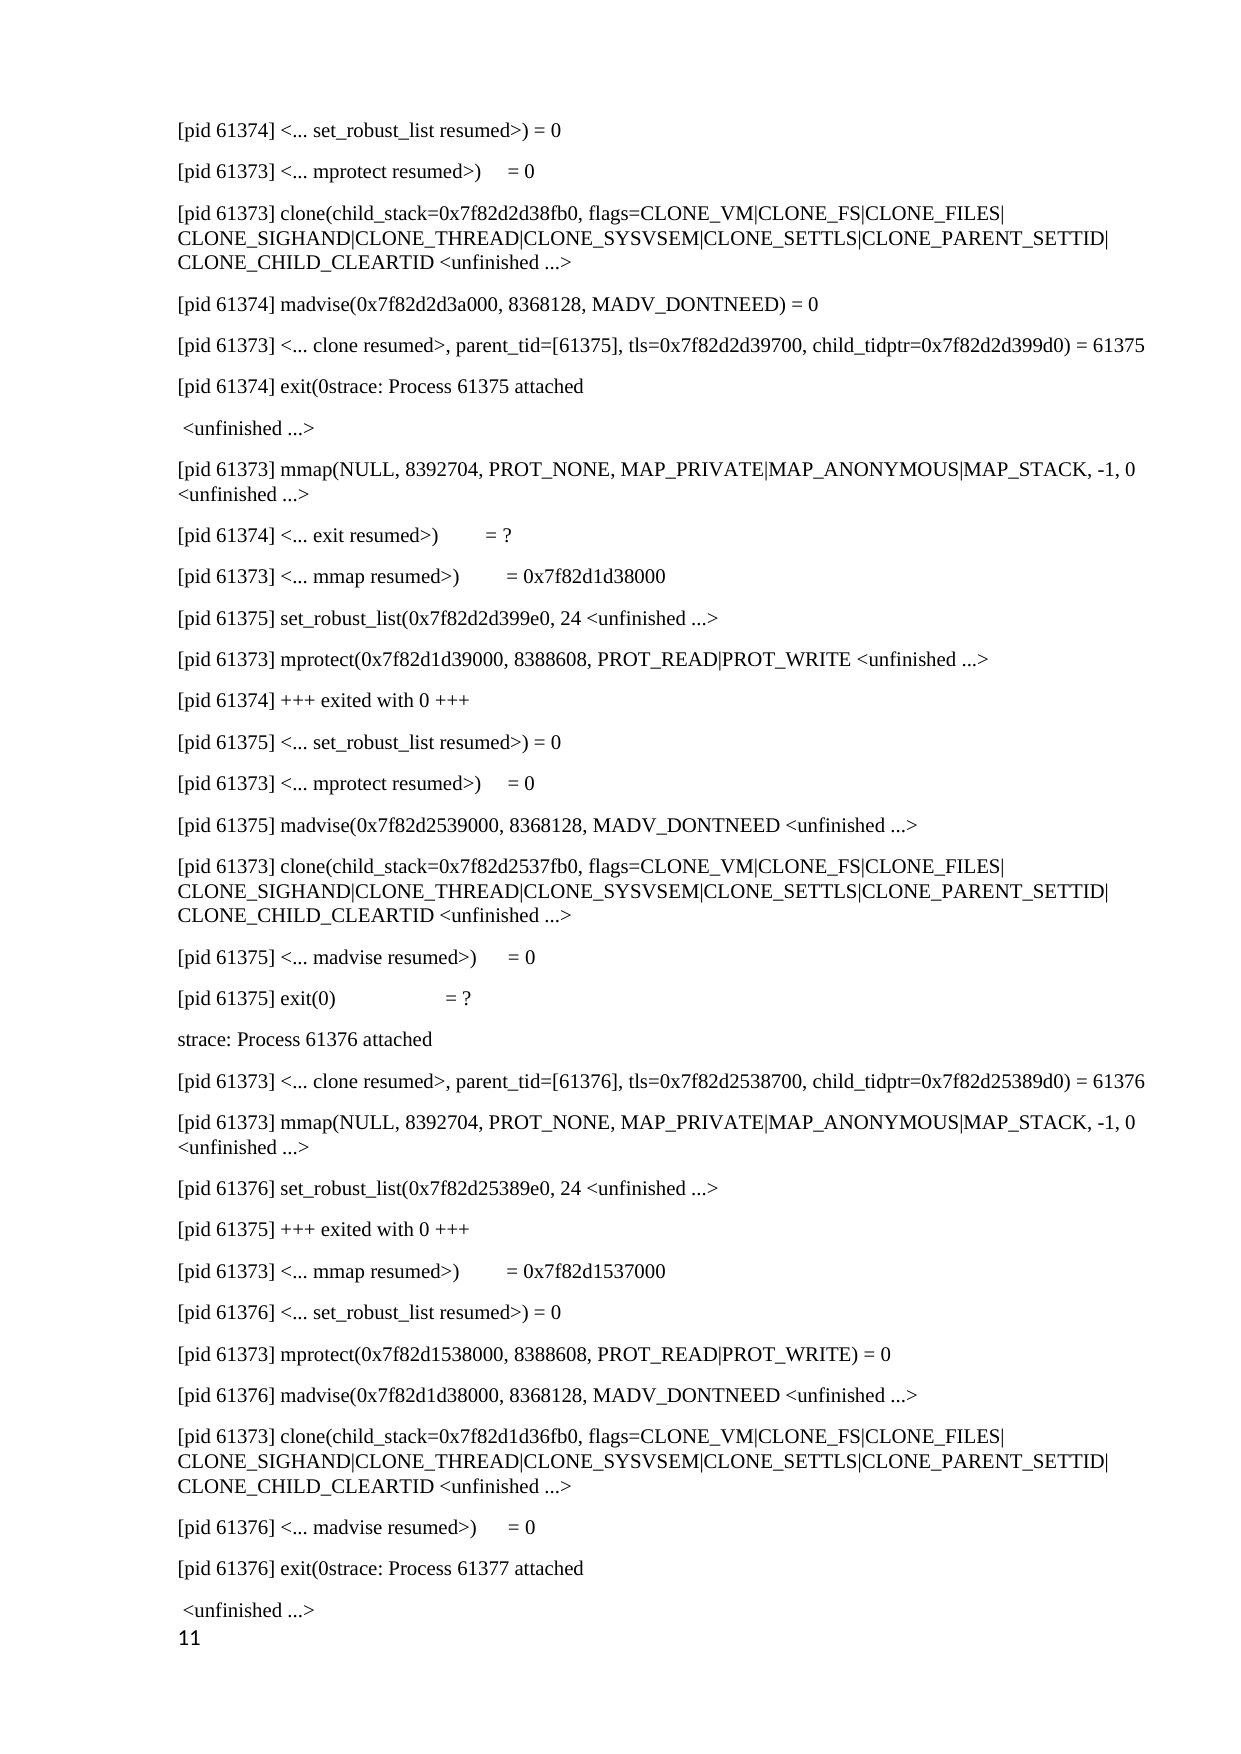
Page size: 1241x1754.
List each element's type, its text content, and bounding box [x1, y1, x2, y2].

text [pid 61373] mprotect(0x7f82d1d39000, 8388608, PROT_READ|PROT_WRITE <unfinished ...> [177, 647, 1152, 671]
text [pid 61375] set_robust_list(0x7f82d2d399e0, 24 <unfinished ...> [177, 606, 1152, 630]
text [pid 61373] <... mprotect resumed>) = 0 [177, 771, 1152, 795]
text [pid 61375] <... set_robust_list resumed>) = 0 [177, 730, 1152, 754]
text <unfinished ...> [177, 416, 1152, 440]
text [pid 61373] <... mprotect resumed>) = 0 [177, 159, 1152, 183]
text [pid 61376] <... set_robust_list resumed>) = 0 [177, 1300, 1152, 1324]
text [pid 61376] <... madvise resumed>) = 0 [177, 1515, 1152, 1539]
text [pid 61373] <... clone resumed>, parent_tid=[61376], tls=0x7f82d2538700, child_tidptr=0x7f82d25389d0) = 61376 [177, 1069, 1152, 1093]
text [pid 61375] +++ exited with 0 +++ [177, 1217, 1152, 1241]
text [pid 61373] <... mmap resumed>) = 0x7f82d1537000 [177, 1259, 1152, 1283]
text [pid 61374] +++ exited with 0 +++ [177, 688, 1152, 712]
text [pid 61373] clone(child_stack=0x7f82d1d36fb0, flags=CLONE_VM|CLONE_FS|CLONE_FILES|CLONE_SIGHAND|CLONE_THREAD|CLONE_SYSVSEM|CLONE_SETTLS|CLONE_PARENT_SETTID|CLONE_CHILD_CLEARTID <unfinished ...> [177, 1424, 1152, 1498]
text [pid 61374] madvise(0x7f82d2d3a000, 8368128, MADV_DONTNEED) = 0 [177, 292, 1152, 316]
text [pid 61374] <... set_robust_list resumed>) = 0 [177, 118, 1152, 142]
text [pid 61376] set_robust_list(0x7f82d25389e0, 24 <unfinished ...> [177, 1176, 1152, 1200]
text [pid 61373] clone(child_stack=0x7f82d2d38fb0, flags=CLONE_VM|CLONE_FS|CLONE_FILES|CLONE_SIGHAND|CLONE_THREAD|CLONE_SYSVSEM|CLONE_SETTLS|CLONE_PARENT_SETTID|CLONE_CHILD_CLEARTID <unfinished ...> [177, 201, 1152, 274]
text [pid 61376] madvise(0x7f82d1d38000, 8368128, MADV_DONTNEED <unfinished ...> [177, 1383, 1152, 1407]
text [pid 61375] madvise(0x7f82d2539000, 8368128, MADV_DONTNEED <unfinished ...> [177, 812, 1152, 837]
text [pid 61373] mmap(NULL, 8392704, PROT_NONE, MAP_PRIVATE|MAP_ANONYMOUS|MAP_STACK, -1, 0 <unfinished ...> [177, 1110, 1152, 1159]
text [pid 61373] clone(child_stack=0x7f82d2537fb0, flags=CLONE_VM|CLONE_FS|CLONE_FILES|CLONE_SIGHAND|CLONE_THREAD|CLONE_SYSVSEM|CLONE_SETTLS|CLONE_PARENT_SETTID|CLONE_CHILD_CLEARTID <unfinished ...> [177, 854, 1152, 927]
text <unfinished ...> [177, 1598, 1152, 1622]
text [pid 61374] <... exit resumed>) = ? [177, 523, 1152, 547]
text [pid 61373] mprotect(0x7f82d1538000, 8388608, PROT_READ|PROT_WRITE) = 0 [177, 1341, 1152, 1366]
text [pid 61373] mmap(NULL, 8392704, PROT_NONE, MAP_PRIVATE|MAP_ANONYMOUS|MAP_STACK, -1, 0 <unfinished ...> [177, 457, 1152, 506]
text [pid 61374] exit(0strace: Process 61375 attached [177, 374, 1152, 398]
text [pid 61376] exit(0strace: Process 61377 attached [177, 1556, 1152, 1580]
text [pid 61375] exit(0) = ? [177, 986, 1152, 1010]
text strace: Process 61376 attached [177, 1027, 1152, 1051]
text [pid 61373] <... clone resumed>, parent_tid=[61375], tls=0x7f82d2d39700, child_tidptr=0x7f82d2d399d0) = 61375 [177, 333, 1152, 357]
text [pid 61373] <... mmap resumed>) = 0x7f82d1d38000 [177, 564, 1152, 588]
text [pid 61375] <... madvise resumed>) = 0 [177, 944, 1152, 969]
